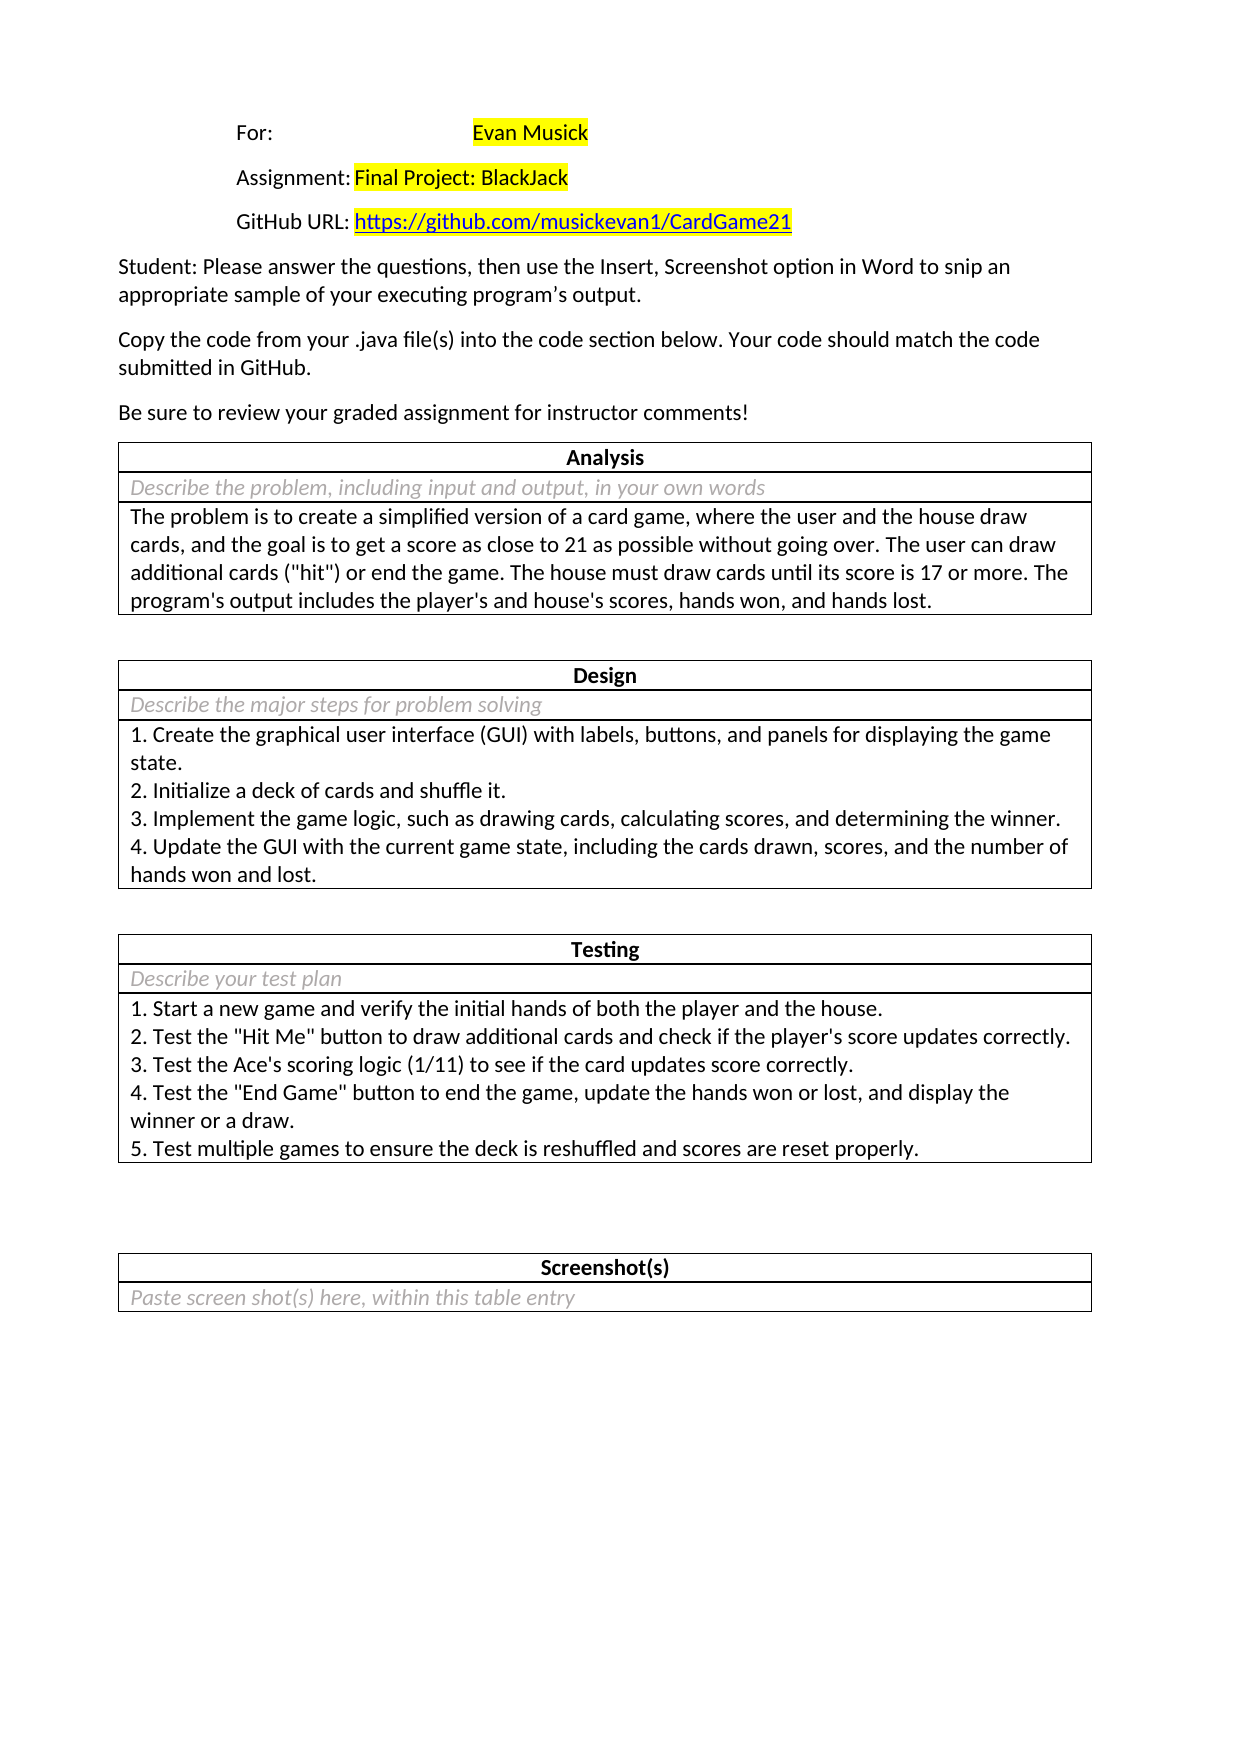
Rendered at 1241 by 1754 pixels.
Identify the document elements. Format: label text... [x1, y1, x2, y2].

table_header Testing [119, 935, 1091, 963]
text Student: Please answer the questions, then use the Insert, Screenshot option in Word to snip an appropriate sample of your executing program’s output. [118, 252, 1122, 308]
table_cell The problem is to create a simplified version of a card game, where the user and the house draw cards, and the goal is to get a score as close to 21 as possible without going over. The user can draw additional cards ("hit") or end the game. The house must draw cards until its score is 17 or more. The program's output includes the player's and house's scores, hands won, and hands lost. [119, 503, 1091, 614]
table_cell 1. Start a new game and verify the initial hands of both the player and the house. 2. Test the "Hit Me" button to draw additional cards and check if the player's score updates correctly. 3. Test the Ace's scoring logic (1/11) to see if the card updates score correctly. 4. Test the "End Game" button to end the game, update the hands won or lost, and display the winner or a draw. 5. Test multiple games to ensure the deck is reshuffled and scores are reset properly. [119, 994, 1091, 1162]
table_header Design [119, 661, 1091, 689]
table_cell Describe your test plan [119, 965, 1091, 992]
table_cell Paste screen shot(s) here, within this table entry [119, 1283, 1091, 1311]
table_cell Describe the problem, including input and output, in your own words [119, 473, 1091, 501]
text For: Evan Musick [118, 118, 1122, 146]
text Be sure to review your graded assignment for instructor comments! [118, 398, 1122, 426]
table_header Analysis [119, 443, 1091, 471]
text Copy the code from your .java file(s) into the code section below. Your code should match the code submitted in GitHub. [118, 325, 1122, 381]
table_cell 1. Create the graphical user interface (GUI) with labels, buttons, and panels for displaying the game state. 2. Initialize a deck of cards and shuffle it. 3. Implement the game logic, such as drawing cards, calculating scores, and determining the winner. 4. Update the GUI with the current game state, including the cards drawn, scores, and the number of hands won and lost. [119, 721, 1091, 888]
text GitHub URL: https://github.com/musickevan1/CardGame21 [118, 207, 1122, 236]
table_header Screenshot(s) [119, 1254, 1091, 1281]
text Assignment: Final Project: BlackJack [118, 163, 1122, 191]
table_cell Describe the major steps for problem solving [119, 691, 1091, 719]
